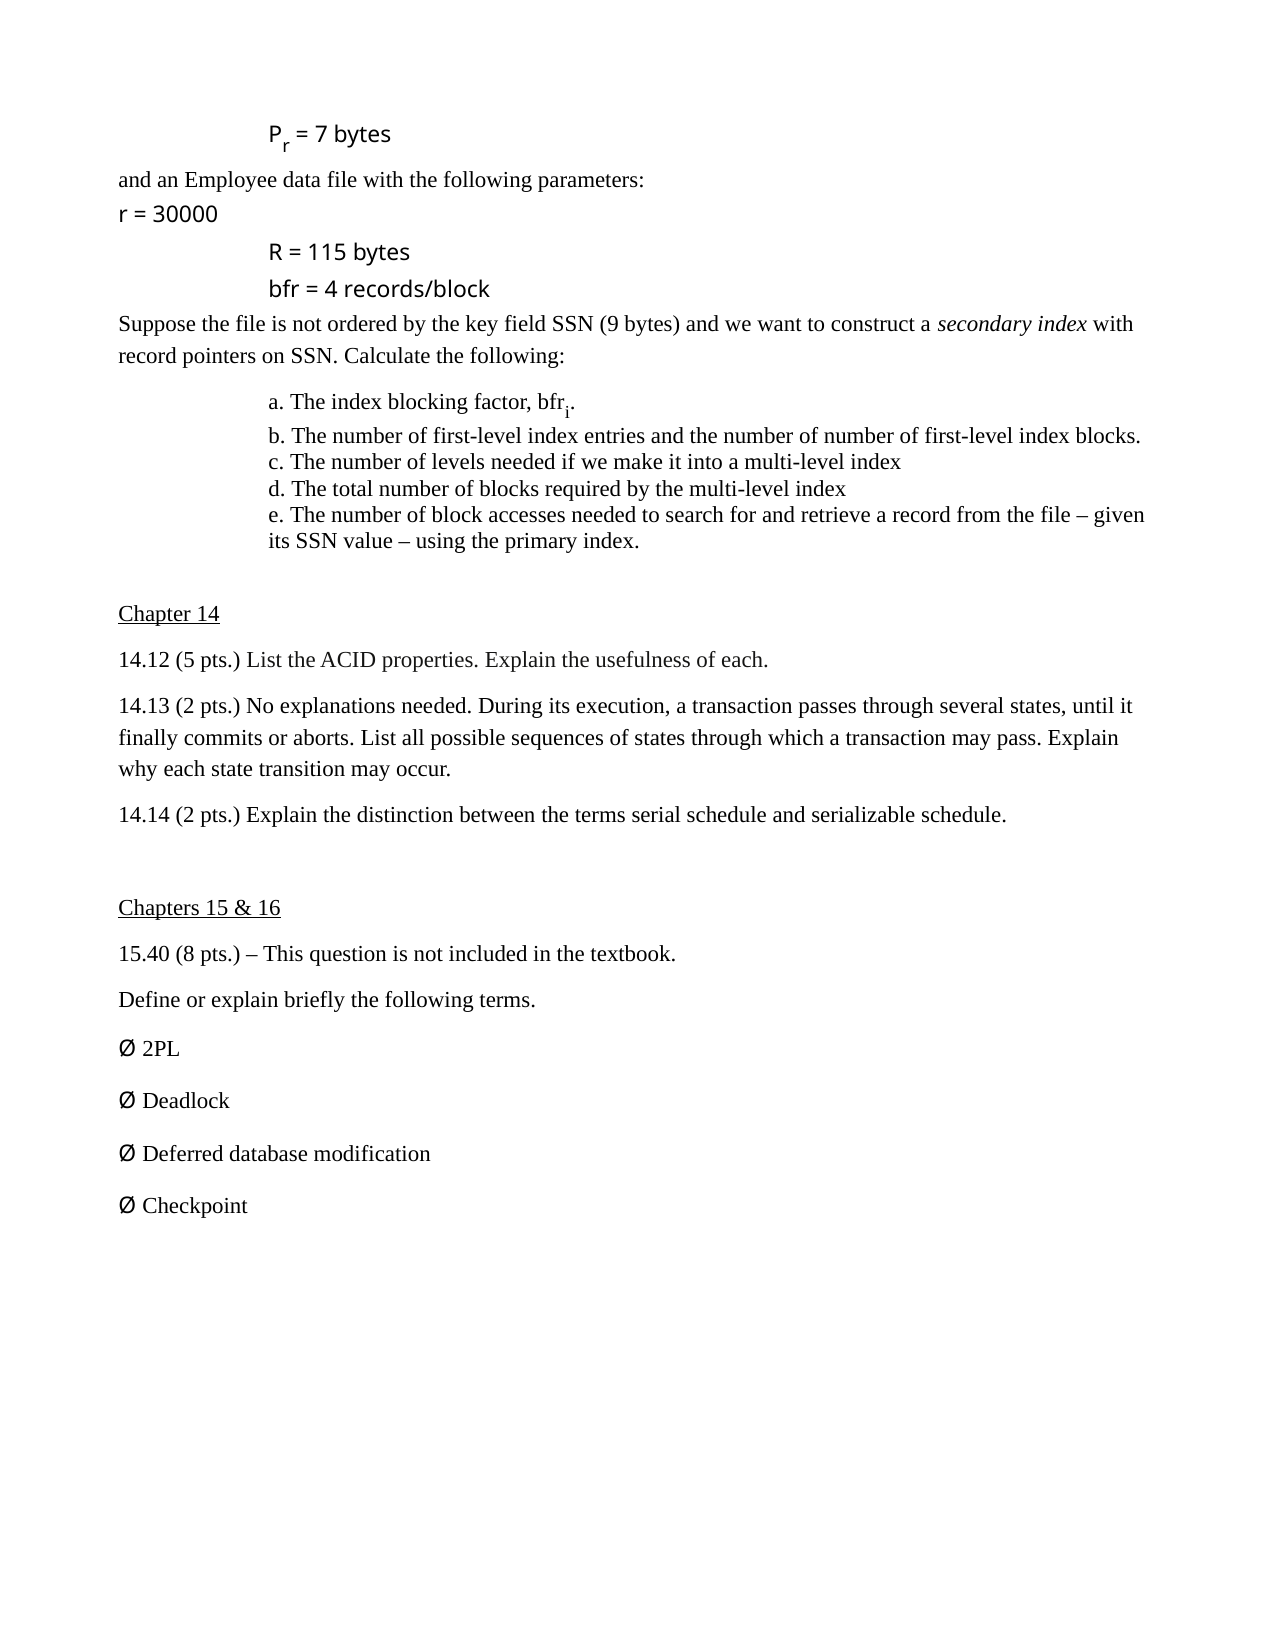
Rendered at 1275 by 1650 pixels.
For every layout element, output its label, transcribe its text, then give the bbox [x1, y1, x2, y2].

text Ø 2PL [118, 1032, 1157, 1063]
text Chapters 15 & 16 [118, 894, 1157, 920]
text a. The index blocking factor, bfri. [268, 388, 1157, 422]
text r = 30000 [118, 198, 1157, 229]
text 14.14 (2 pts.) Explain the distinction between the terms serial schedule and serializable schedule. [118, 802, 1157, 828]
text 15.40 (8 pts.) – This question is not included in the textbook. [118, 940, 1157, 966]
text c. The number of levels needed if we make it into a multi-level index [268, 448, 1157, 475]
text Define or explain briefly the following terms. [118, 986, 1157, 1012]
text b. The number of first-level index entries and the number of number of first-level index blocks. [268, 422, 1157, 448]
text Chapter 14 [118, 600, 1157, 626]
text 14.13 (2 pts.) No explanations needed. During its execution, a transaction passes through several states, until it finally commits or aborts. List all possible sequences of states through which a transaction may pass. Explain why each state transition may occur. [118, 692, 1157, 782]
text d. The total number of blocks required by the multi-level index [268, 475, 1157, 501]
text Ø Deadlock [118, 1084, 1157, 1116]
text Ø Deferred database modification [118, 1136, 1157, 1168]
text 14.12 (5 pts.) List the ACID properties. Explain the usefulness of each. [118, 646, 1157, 672]
text R = 115 bytes [268, 235, 1157, 267]
text e. The number of block accesses needed to search for and retrieve a record from the file – given its SSN value – using the primary index. [268, 501, 1157, 554]
text Pr = 7 bytes [268, 118, 1157, 158]
text Ø Checkpoint [118, 1188, 1157, 1220]
text bfr = 4 records/block [268, 273, 1157, 304]
text and an Employee data file with the following parameters: [118, 166, 1157, 193]
text Suppose the file is not ordered by the key field SSN (9 bytes) and we want to construct a secondary index with record pointers on SSN. Calculate the following: [118, 310, 1157, 368]
